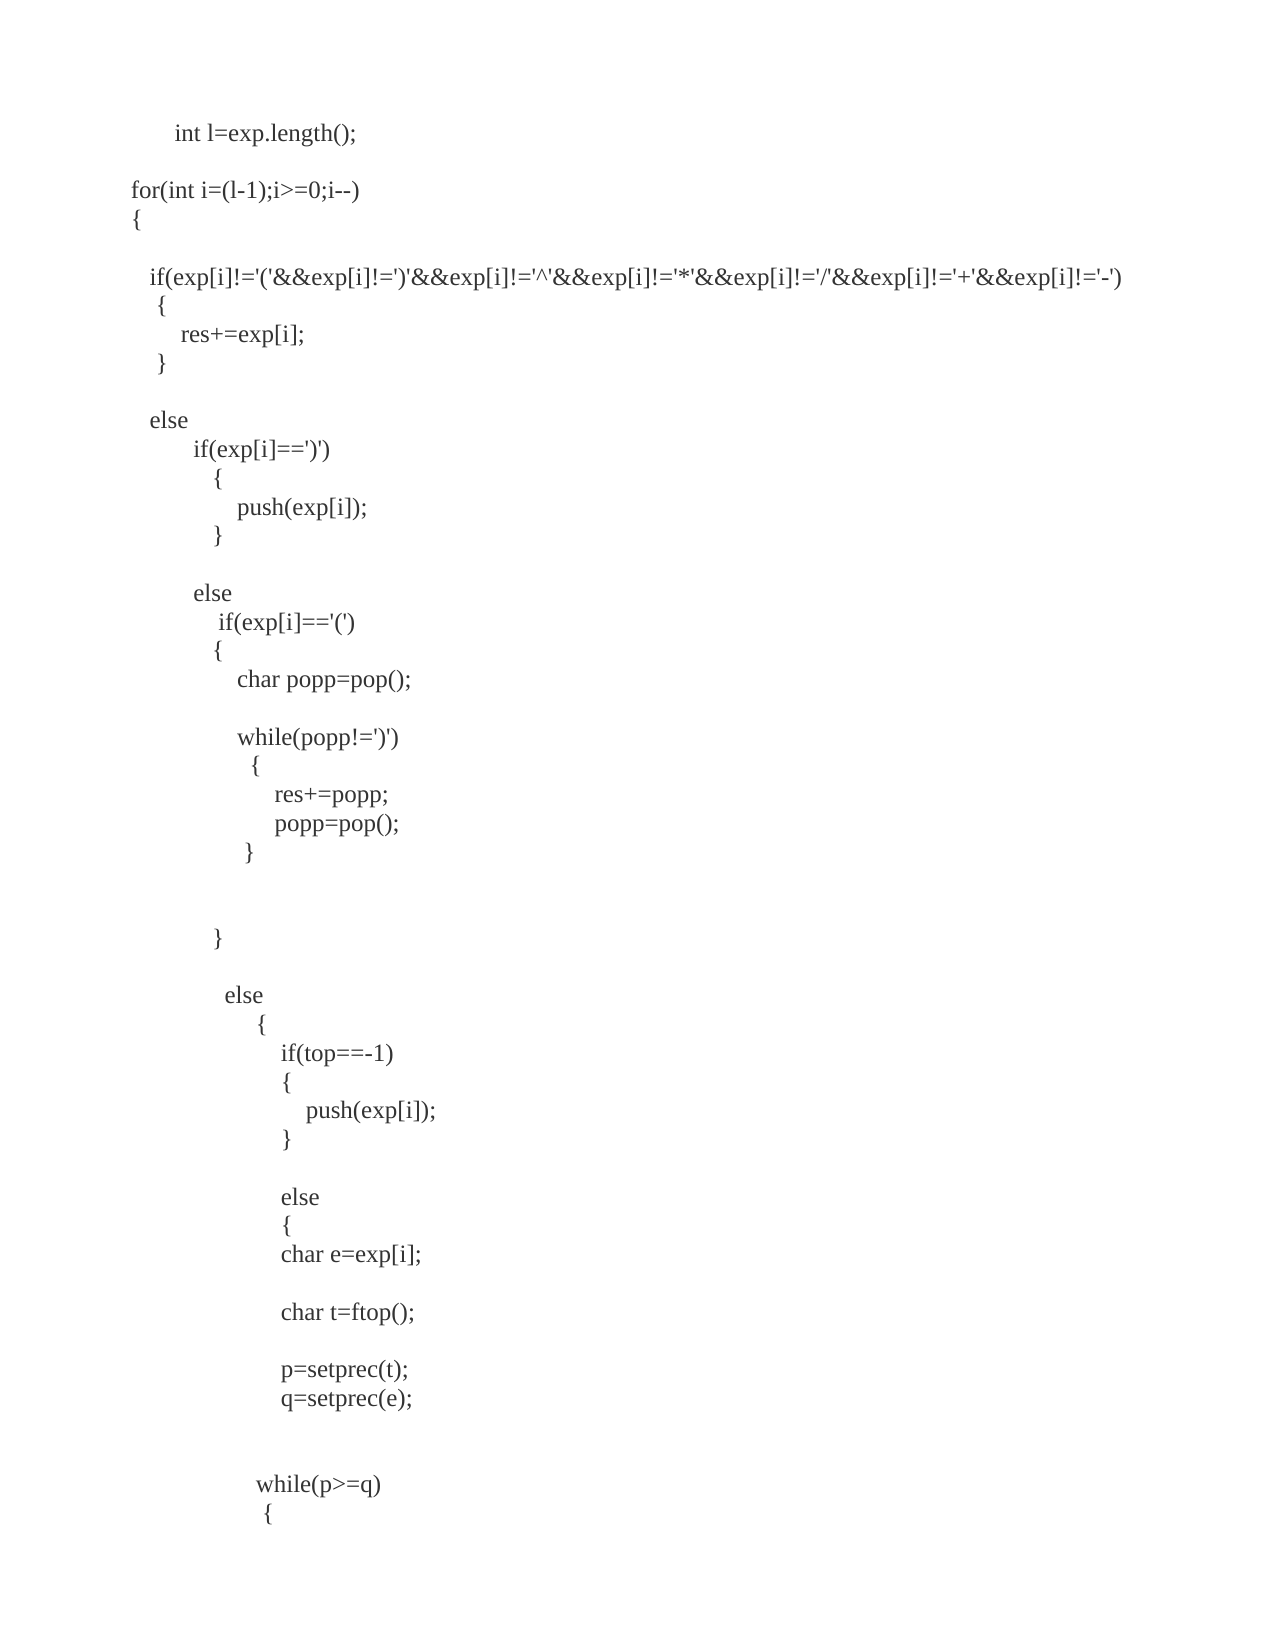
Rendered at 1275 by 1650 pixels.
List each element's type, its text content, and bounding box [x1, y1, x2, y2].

text } [118, 837, 1157, 866]
text { [118, 751, 1157, 779]
text if(top==-1) [118, 1038, 1157, 1067]
text if(exp[i]==')') [118, 434, 1157, 463]
text while(p>=q) [118, 1469, 1157, 1498]
text { [118, 636, 1157, 664]
text int l=exp.length(); [118, 118, 1157, 147]
text res+=popp; [118, 779, 1157, 808]
text char popp=pop(); [118, 664, 1157, 693]
text { [118, 463, 1157, 492]
text { [118, 1498, 1157, 1527]
text popp=pop(); [118, 808, 1157, 837]
text res+=exp[i]; [118, 319, 1157, 348]
text push(exp[i]); [118, 1096, 1157, 1124]
text push(exp[i]); [118, 492, 1157, 521]
text { [118, 204, 1157, 233]
text } [118, 1124, 1157, 1153]
text for(int i=(l-1);i>=0;i--) [118, 176, 1157, 204]
text q=setprec(e); [118, 1383, 1157, 1412]
text { [118, 1211, 1157, 1239]
text else [118, 406, 1157, 434]
text if(exp[i]=='(') [118, 607, 1157, 636]
text else [118, 981, 1157, 1009]
text while(popp!=')') [118, 722, 1157, 751]
text char t=ftop(); [118, 1297, 1157, 1326]
text else [118, 578, 1157, 607]
text { [118, 1067, 1157, 1096]
text { [118, 291, 1157, 319]
text else [118, 1182, 1157, 1211]
text } [118, 521, 1157, 549]
text if(exp[i]!='('&&exp[i]!=')'&&exp[i]!='^'&&exp[i]!='*'&&exp[i]!='/'&&exp[i]!='+'&&exp[i]!='-') [118, 262, 1157, 291]
text char e=exp[i]; [118, 1239, 1157, 1268]
text { [118, 1009, 1157, 1038]
text p=setprec(t); [118, 1354, 1157, 1383]
text } [118, 348, 1157, 377]
text } [118, 923, 1157, 952]
